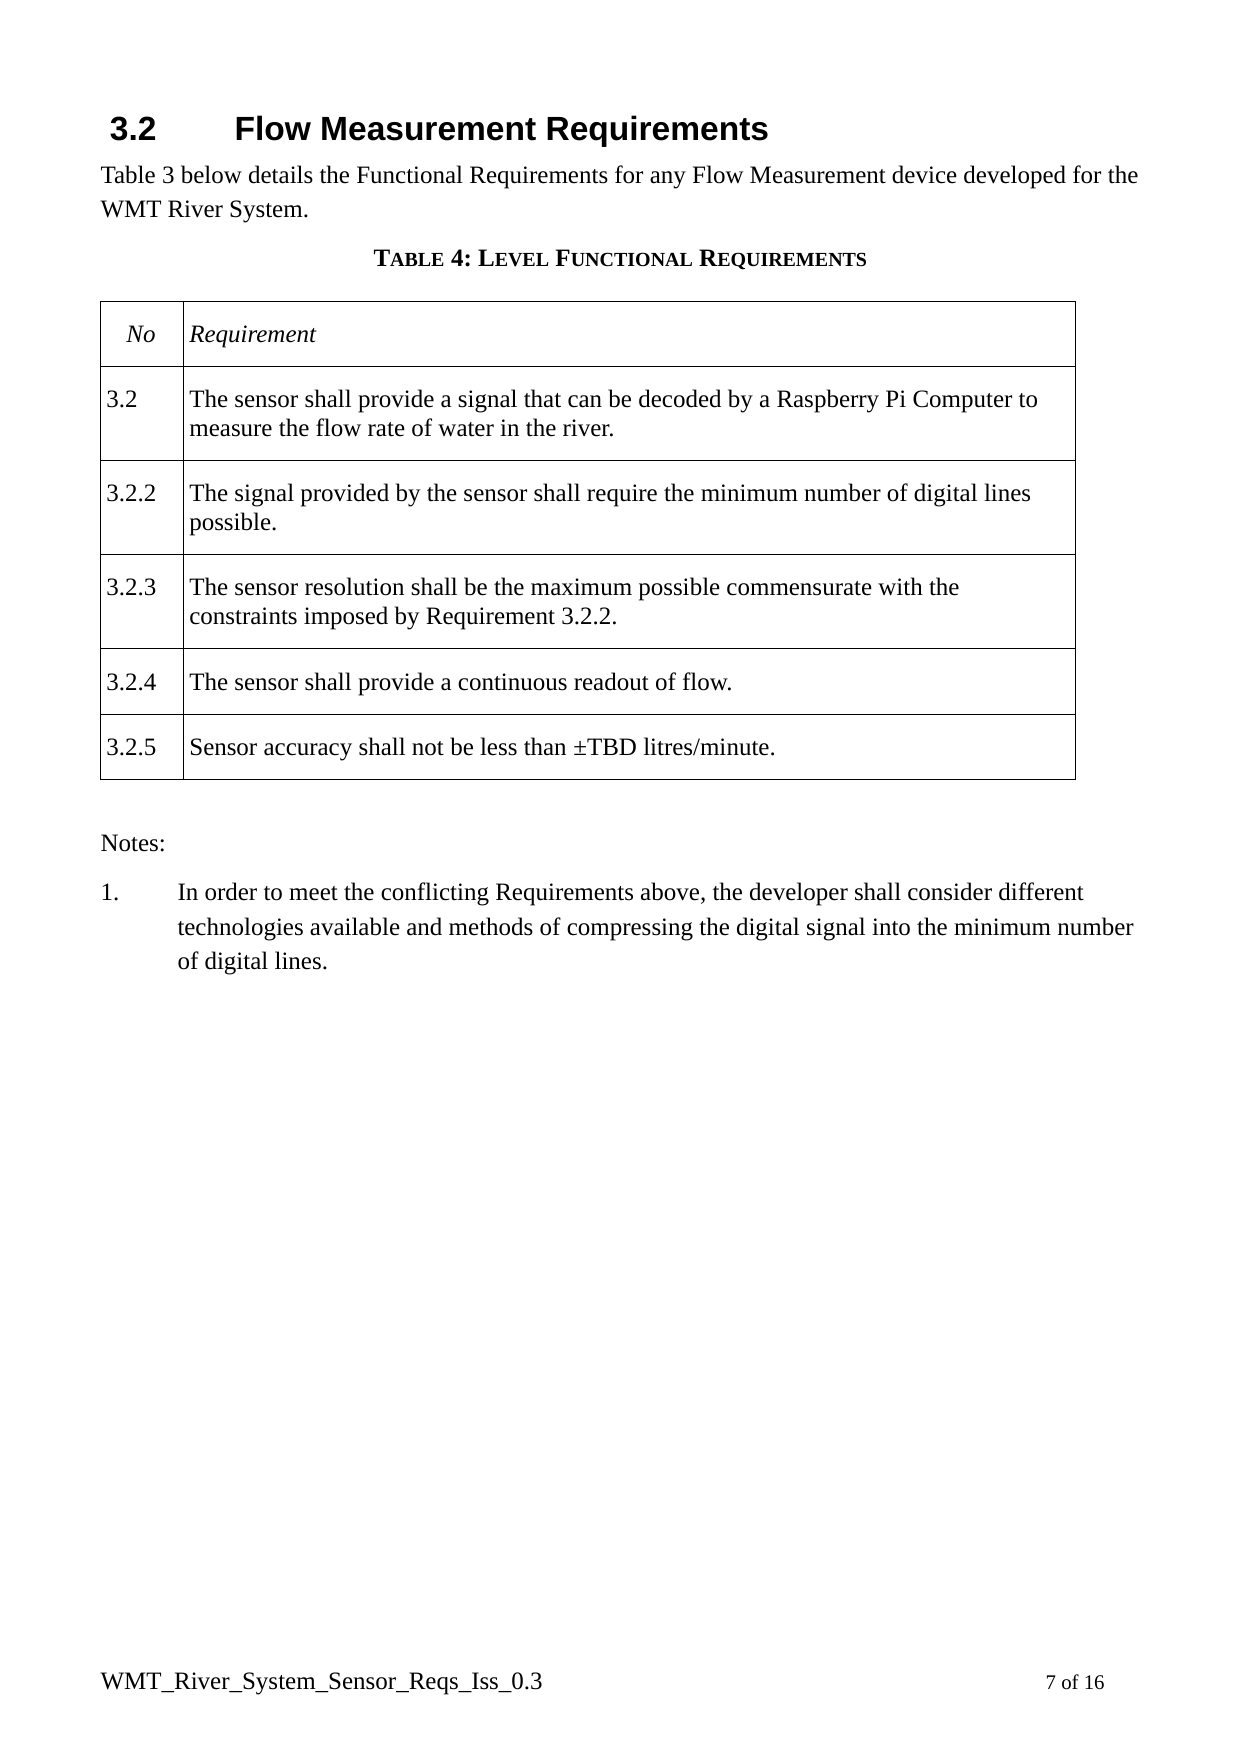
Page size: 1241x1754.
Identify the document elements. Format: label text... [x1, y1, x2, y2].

table_cell The signal provided by the sensor shall require the minimum number of digital lines possible. [184, 461, 1075, 554]
table_cell 3.2 [101, 367, 183, 460]
subtitle Table 4: Level Functional Requirements [100, 243, 1140, 272]
table_cell The sensor shall provide a continuous readout of flow. [184, 649, 1075, 713]
table_cell 3.2.3 [101, 555, 183, 648]
table_cell The sensor resolution shall be the maximum possible commensurate with the constraints imposed by Requirement 3.2.2. [184, 555, 1075, 648]
subtitle Flow Measurement Requirements [100, 108, 1140, 147]
table_cell 3.2.5 [101, 715, 183, 779]
table_header No [101, 302, 183, 366]
text 1. In order to meet the conflicting Requirements above, the developer shall consider different technologies available and methods of compressing the digital signal into the minimum number of digital lines. [100, 877, 1140, 975]
table_cell 3.2.4 [101, 649, 183, 713]
text Table 3 below details the Functional Requirements for any Flow Measurement device developed for the WMT River System. [100, 160, 1140, 223]
text Notes: [100, 828, 1140, 857]
table_cell 3.2.2 [101, 461, 183, 554]
table_cell Sensor accuracy shall not be less than ±TBD litres/minute. [184, 715, 1075, 779]
table_header Requirement [184, 302, 1075, 366]
table_cell The sensor shall provide a signal that can be decoded by a Raspberry Pi Computer to measure the flow rate of water in the river. [184, 367, 1075, 460]
